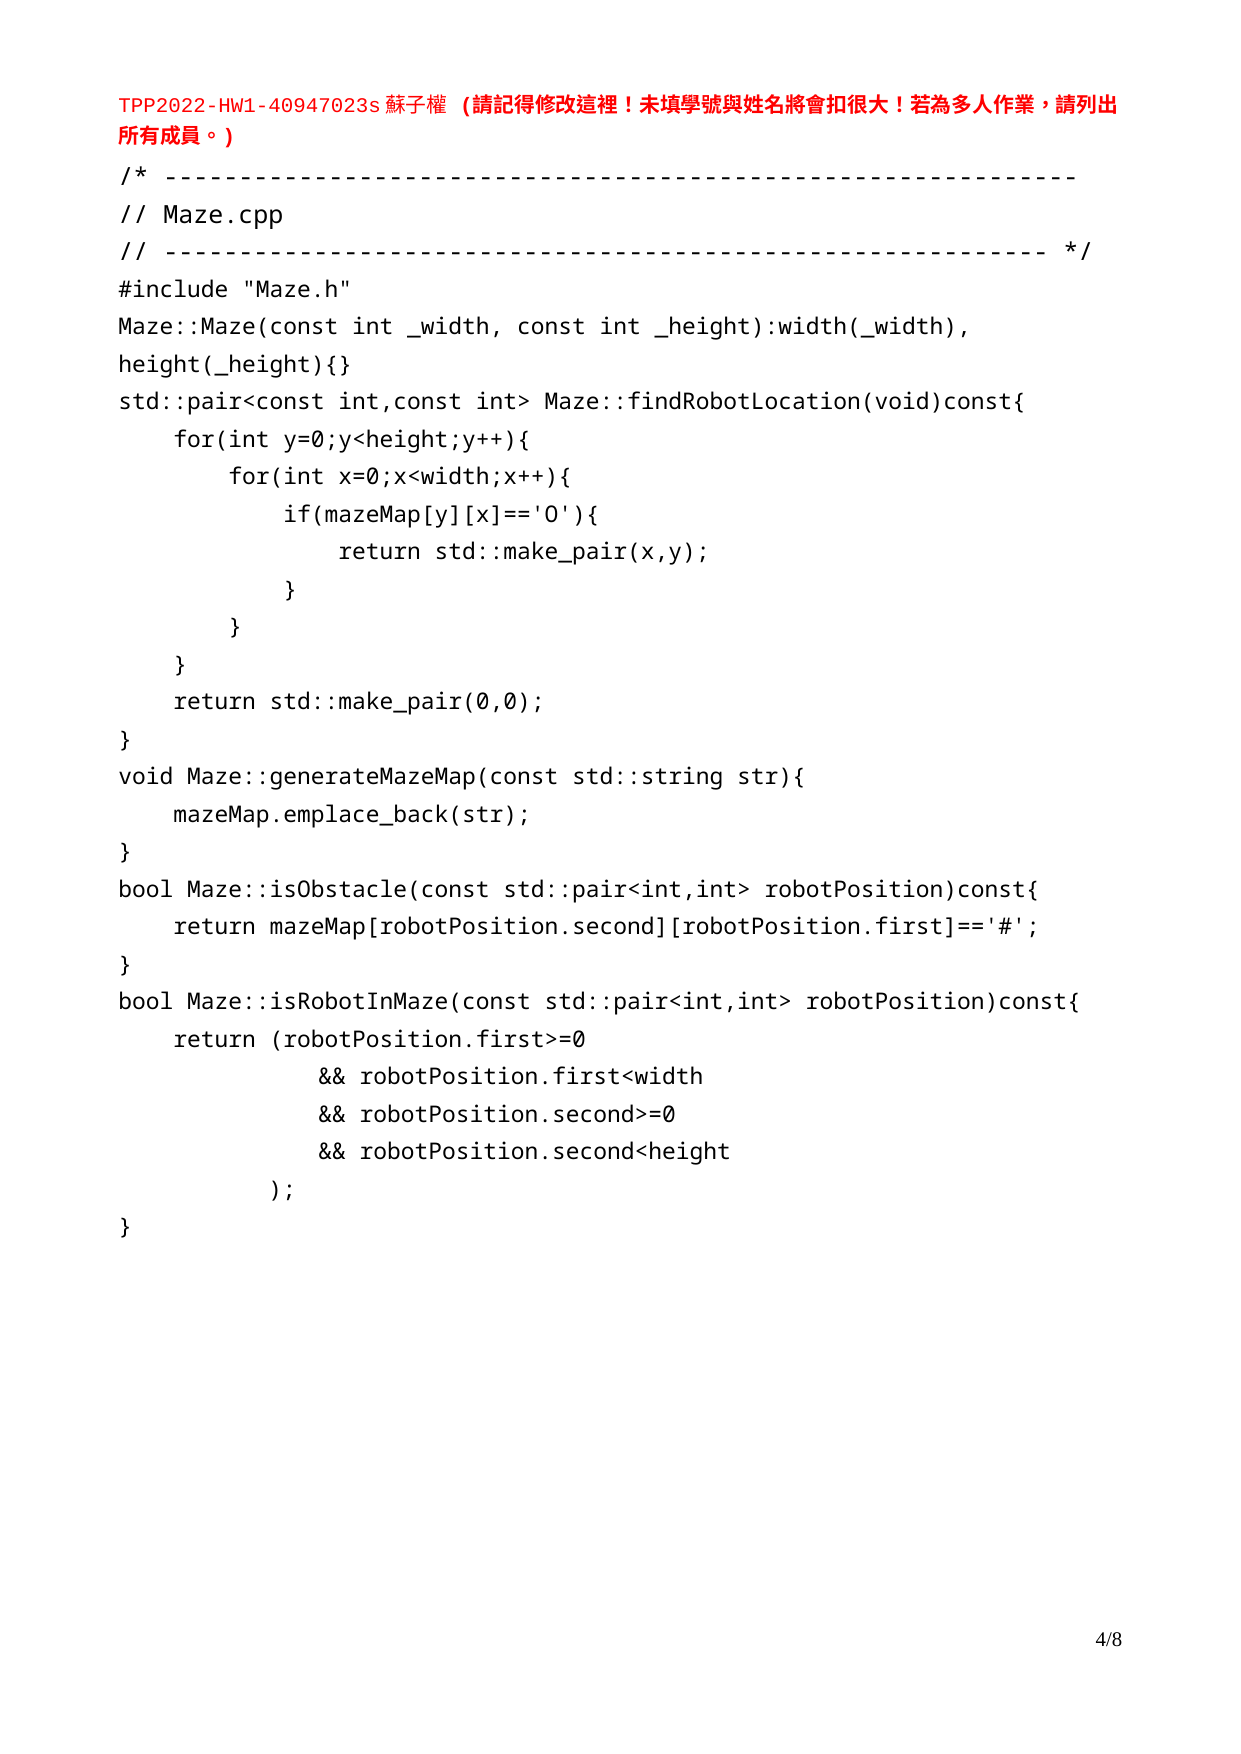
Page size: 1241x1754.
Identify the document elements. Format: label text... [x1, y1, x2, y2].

text && robotPosition.second<height [118, 1132, 1122, 1170]
text // Maze.cpp [118, 195, 1122, 232]
text } [118, 607, 1122, 645]
text ); [118, 1170, 1122, 1207]
text if(mazeMap[y][x]=='O'){ [118, 495, 1122, 532]
text return std::make_pair(x,y); [118, 532, 1122, 570]
text void Maze::generateMazeMap(const std::string str){ [118, 757, 1122, 795]
text return (robotPosition.first>=0 [118, 1020, 1122, 1057]
text #include "Maze.h" [118, 270, 1122, 307]
text bool Maze::isObstacle(const std::pair<int,int> robotPosition)const{ [118, 870, 1122, 907]
text } [118, 1207, 1122, 1245]
text for(int y=0;y<height;y++){ [118, 420, 1122, 457]
text } [118, 570, 1122, 607]
text return std::make_pair(0,0); [118, 682, 1122, 720]
text } [118, 720, 1122, 757]
text } [118, 832, 1122, 870]
text for(int x=0;x<width;x++){ [118, 457, 1122, 495]
text // ----------------------------------------------------------- */ [118, 232, 1122, 270]
text mazeMap.emplace_back(str); [118, 795, 1122, 832]
text && robotPosition.second>=0 [118, 1095, 1122, 1132]
text Maze::Maze(const int _width, const int _height):width(_width), height(_height){} [118, 307, 1122, 382]
text } [118, 945, 1122, 982]
text bool Maze::isRobotInMaze(const std::pair<int,int> robotPosition)const{ [118, 982, 1122, 1020]
text } [118, 645, 1122, 682]
text /* ------------------------------------------------------------- [118, 157, 1122, 195]
text std::pair<const int,const int> Maze::findRobotLocation(void)const{ [118, 382, 1122, 420]
text && robotPosition.first<width [118, 1057, 1122, 1095]
text return mazeMap[robotPosition.second][robotPosition.first]=='#'; [118, 907, 1122, 945]
